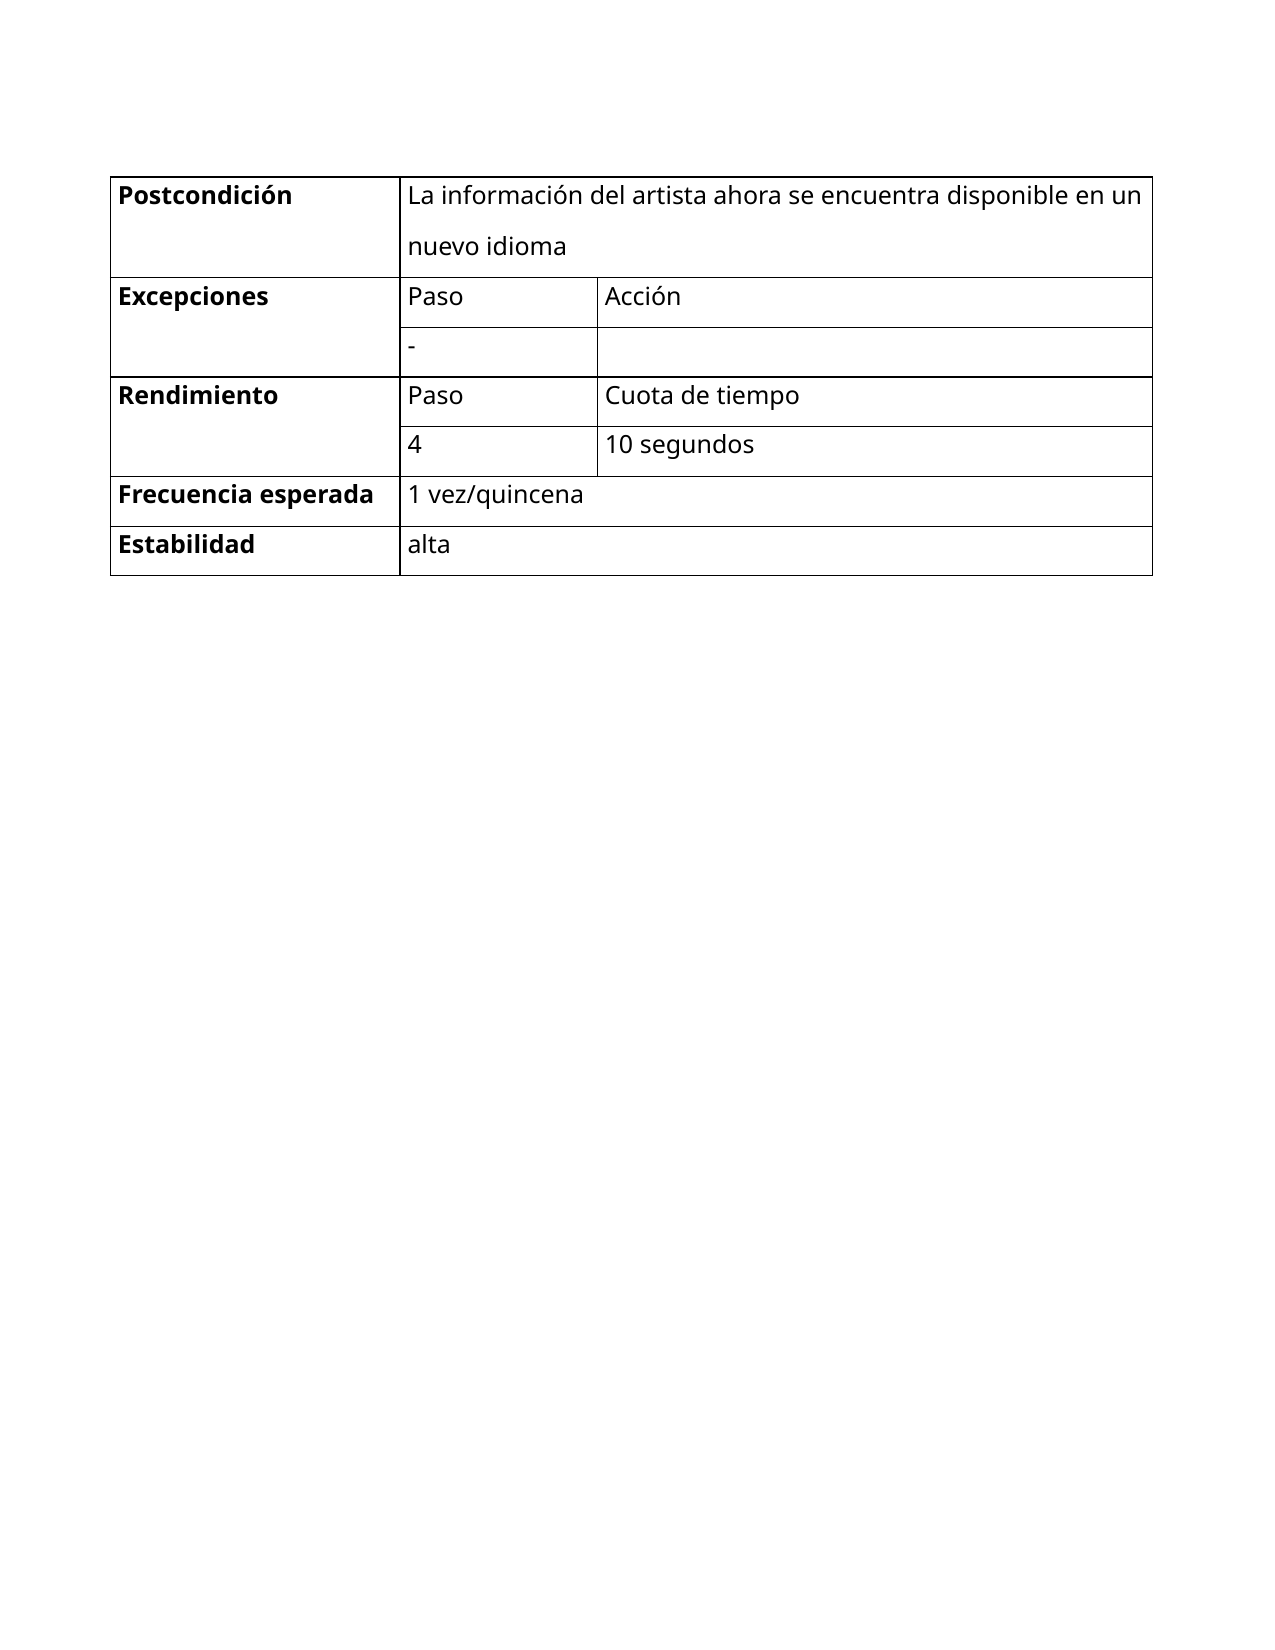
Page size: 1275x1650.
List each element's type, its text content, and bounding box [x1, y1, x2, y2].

table_cell Frecuencia esperada [111, 477, 399, 526]
table_cell 4 [401, 427, 597, 476]
table_cell Postcondición [111, 178, 399, 277]
table_cell alta [401, 527, 1152, 575]
table_cell 1 vez/quincena [401, 477, 1152, 526]
table_cell Rendimiento [111, 378, 399, 476]
table_cell Acción [598, 278, 1152, 327]
table_cell Paso [401, 378, 597, 426]
table_cell Paso [401, 278, 597, 327]
table_cell [598, 328, 1152, 376]
table_cell La información del artista ahora se encuentra disponible en un nuevo idioma [401, 178, 1152, 277]
table_cell - [401, 328, 597, 376]
table_cell Estabilidad [111, 527, 399, 575]
table_cell Cuota de tiempo [598, 378, 1152, 426]
table_cell 10 segundos [598, 427, 1152, 476]
table_cell Excepciones [111, 278, 399, 376]
